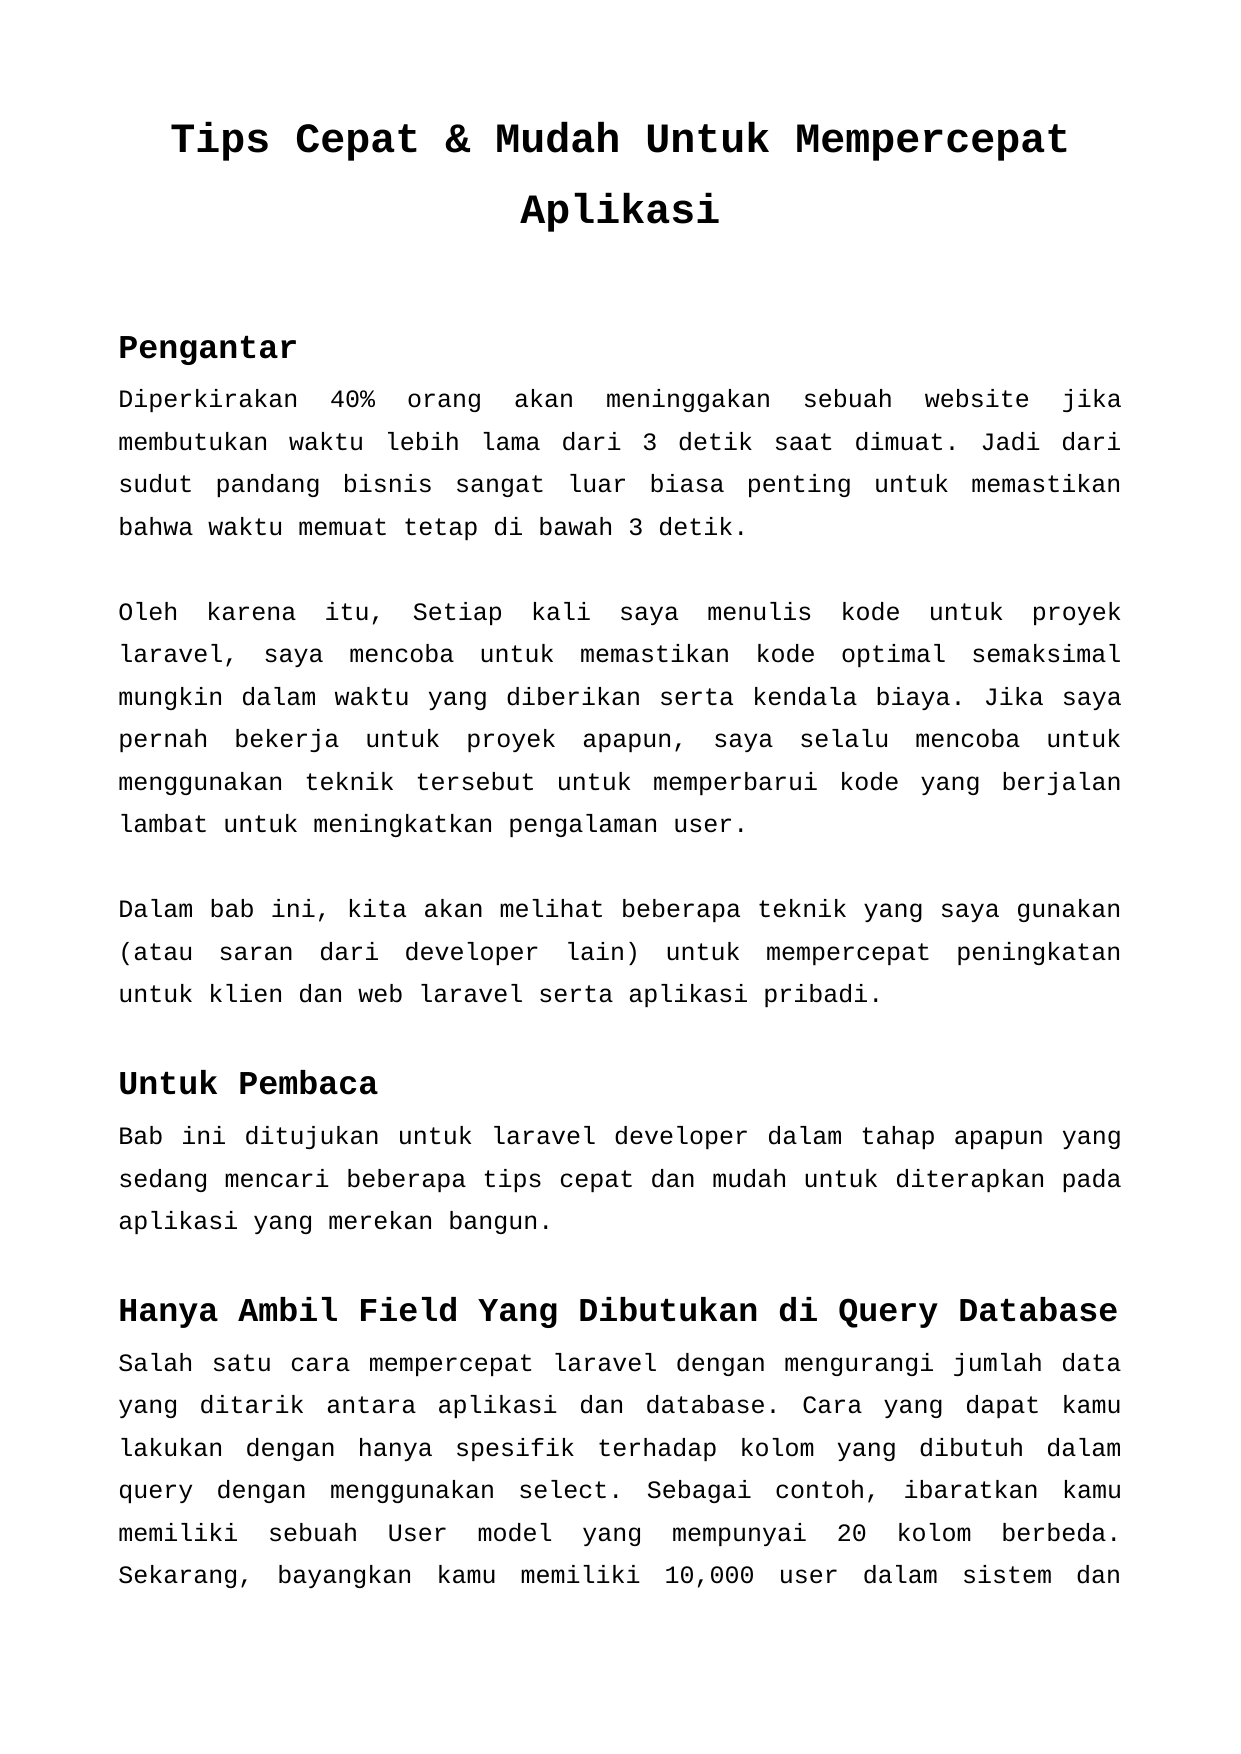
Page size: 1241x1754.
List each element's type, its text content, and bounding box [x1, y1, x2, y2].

text Bab ini ditujukan untuk laravel developer dalam tahap apapun yang sedang mencari beberapa tips cepat dan mudah untuk diterapkan pada aplikasi yang merekan bangun. [118, 1124, 1122, 1237]
text Pengantar [118, 330, 1122, 368]
text Diperkirakan 40% orang akan meninggakan sebuah website jika membutukan waktu lebih lama dari 3 detik saat dimuat. Jadi dari sudut pandang bisnis sangat luar biasa penting untuk memastikan bahwa waktu memuat tetap di bawah 3 detik. [118, 387, 1122, 543]
text Salah satu cara mempercepat laravel dengan mengurangi jumlah data yang ditarik antara aplikasi dan database. Cara yang dapat kamu lakukan dengan hanya spesifik terhadap kolom yang dibutuh dalam query dengan menggunakan select. Sebagai contoh, ibaratkan kamu memiliki sebuah User model yang mempunyai 20 kolom berbeda. Sekarang, bayangkan kamu memiliki 10,000 user dalam sistem dan [118, 1350, 1122, 1591]
text Hanya Ambil Field Yang Dibutukan di Query Database [118, 1294, 1122, 1331]
text Dalam bab ini, kita akan melihat beberapa teknik yang saya gunakan (atau saran dari developer lain) untuk mempercepat peningkatan untuk klien dan web laravel serta aplikasi pribadi. [118, 897, 1122, 1010]
text Oleh karena itu, Setiap kali saya menulis kode untuk proyek laravel, saya mencoba untuk memastikan kode optimal semaksimal mungkin dalam waktu yang diberikan serta kendala biaya. Jika saya pernah bekerja untuk proyek apapun, saya selalu mencoba untuk menggunakan teknik tersebut untuk memperbarui kode yang berjalan lambat untuk meningkatkan pengalaman user. [118, 599, 1122, 840]
text Aplikasi [118, 189, 1122, 236]
text Untuk Pembaca [118, 1067, 1122, 1105]
text Tips Cepat & Mudah Untuk Mempercepat [118, 118, 1122, 165]
